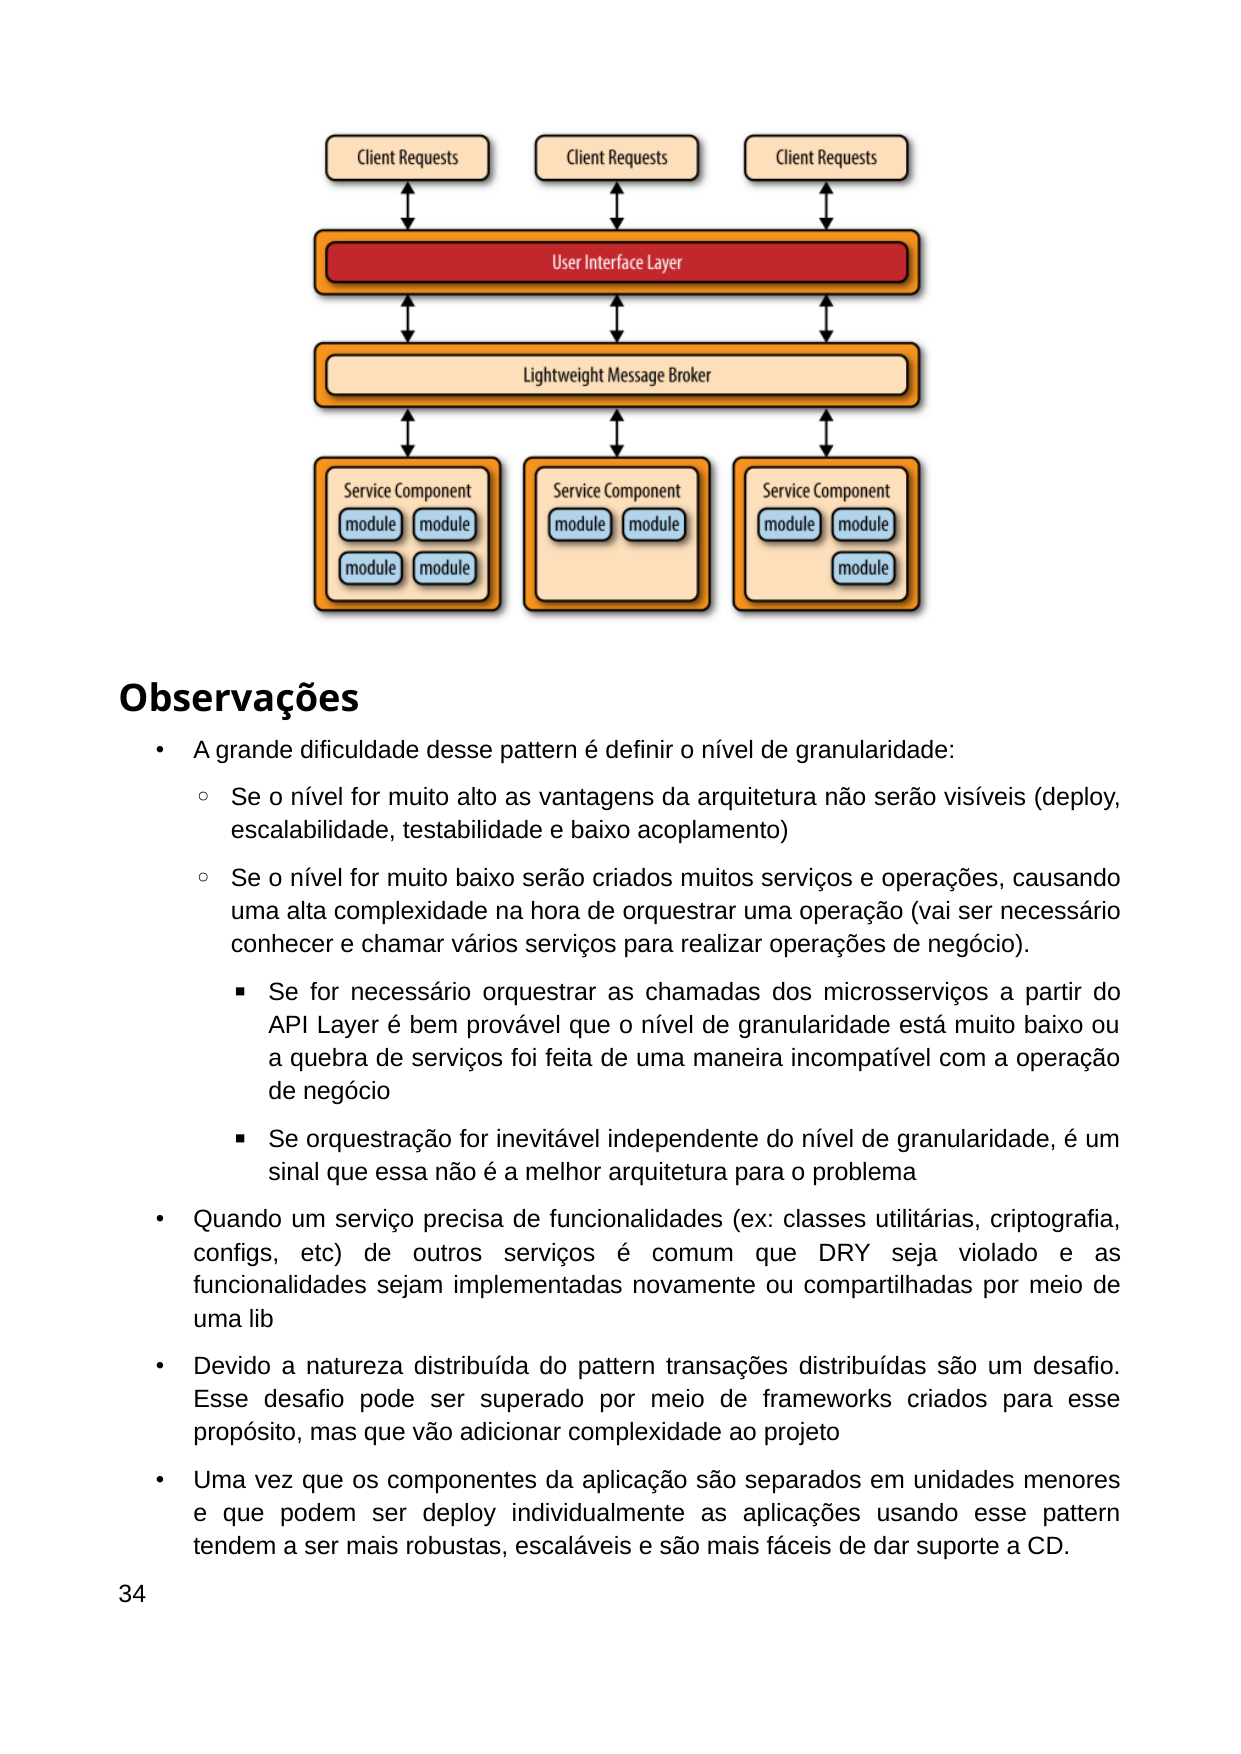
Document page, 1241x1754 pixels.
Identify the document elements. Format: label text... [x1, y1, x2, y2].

list A grande dificuldade desse pattern é definir o nível de granularidade: [156, 735, 1122, 763]
list Quando um serviço precisa de funcionalidades (ex: classes utilitárias, criptografia, configs, etc) de outros serviços é comum que DRY seja violado e as funcionalidades sejam implementadas novamente ou compartilhadas por meio de uma lib [156, 1204, 1122, 1332]
subtitle Observações [118, 671, 1122, 722]
list Se o nível for muito baixo serão criados muitos serviços e operações, causando uma alta complexidade na hora de orquestrar uma operação (vai ser necessário conhecer e chamar vários serviços para realizar operações de negócio). [193, 863, 1122, 958]
picture [280, 118, 960, 637]
list Se for necessário orquestrar as chamadas dos microsserviços a partir do API Layer é bem provável que o nível de granularidade está muito baixo ou a quebra de serviços foi feita de uma maneira incompatível com a operação de negócio [231, 977, 1122, 1105]
list Se orquestração for inevitável independente do nível de granularidade, é um sinal que essa não é a melhor arquitetura para o problema [231, 1124, 1122, 1186]
list Uma vez que os componentes da aplicação são separados em unidades menores e que podem ser deploy individualmente as aplicações usando esse pattern tendem a ser mais robustas, escaláveis e são mais fáceis de dar suporte a CD. [156, 1465, 1122, 1560]
list Se o nível for muito alto as vantagens da arquitetura não serão visíveis (deploy, escalabilidade, testabilidade e baixo acoplamento) [193, 782, 1122, 844]
text 34 [118, 1579, 1122, 1607]
list Devido a natureza distribuída do pattern transações distribuídas são um desafio. Esse desafio pode ser superado por meio de frameworks criados para esse propósito, mas que vão adicionar complexidade ao projeto [156, 1351, 1122, 1446]
